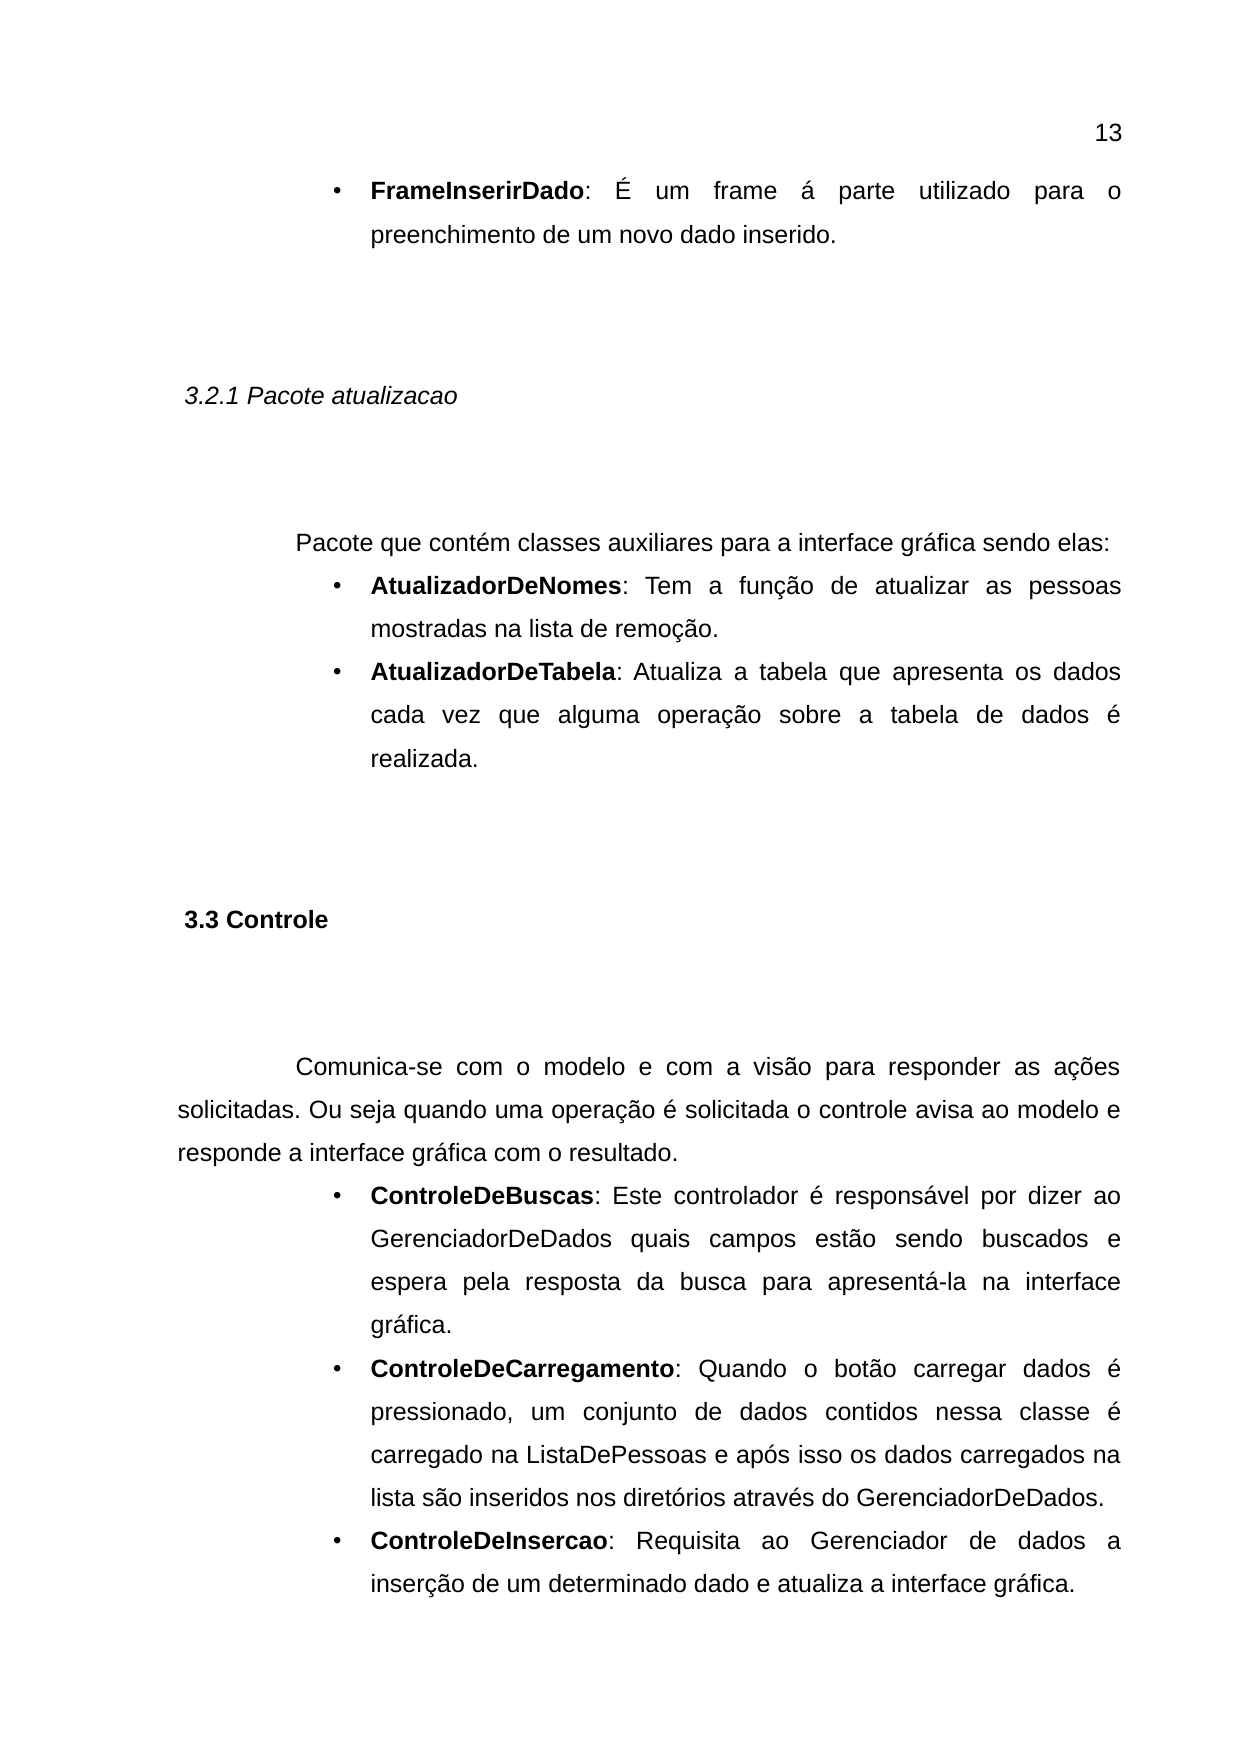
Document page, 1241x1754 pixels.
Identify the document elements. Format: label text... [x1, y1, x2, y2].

list ControleDeBuscas: Este controlador é responsável por dizer ao GerenciadorDeDados quais campos estão sendo buscados e espera pela resposta da busca para apresentá-la na interface gráfica. [333, 1181, 1122, 1339]
text Comunica-se com o modelo e com a visão para responder as ações solicitadas. Ou seja quando uma operação é solicitada o controle avisa ao modelo e responde a interface gráfica com o resultado. [177, 1052, 1122, 1167]
text Pacote que contém classes auxiliares para a interface gráfica sendo elas: [177, 528, 1122, 556]
list FrameInserirDado: É um frame á parte utilizado para o preenchimento de um novo dado inserido. [333, 176, 1122, 248]
list ControleDeInsercao: Requisita ao Gerenciador de dados a inserção de um determinado dado e atualiza a interface gráfica. [333, 1526, 1122, 1598]
list ControleDeCarregamento: Quando o botão carregar dados é pressionado, um conjunto de dados contidos nessa classe é carregado na ListaDePessoas e após isso os dados carregados na lista são inseridos nos diretórios através do GerenciadorDeDados. [333, 1354, 1122, 1512]
list Pacote atualizacao [177, 381, 1122, 409]
list AtualizadorDeTabela: Atualiza a tabela que apresenta os dados cada vez que alguma operação sobre a tabela de dados é realizada. [333, 657, 1122, 772]
list AtualizadorDeNomes: Tem a função de atualizar as pessoas mostradas na lista de remoção. [333, 571, 1122, 643]
list Controle [177, 905, 1122, 933]
